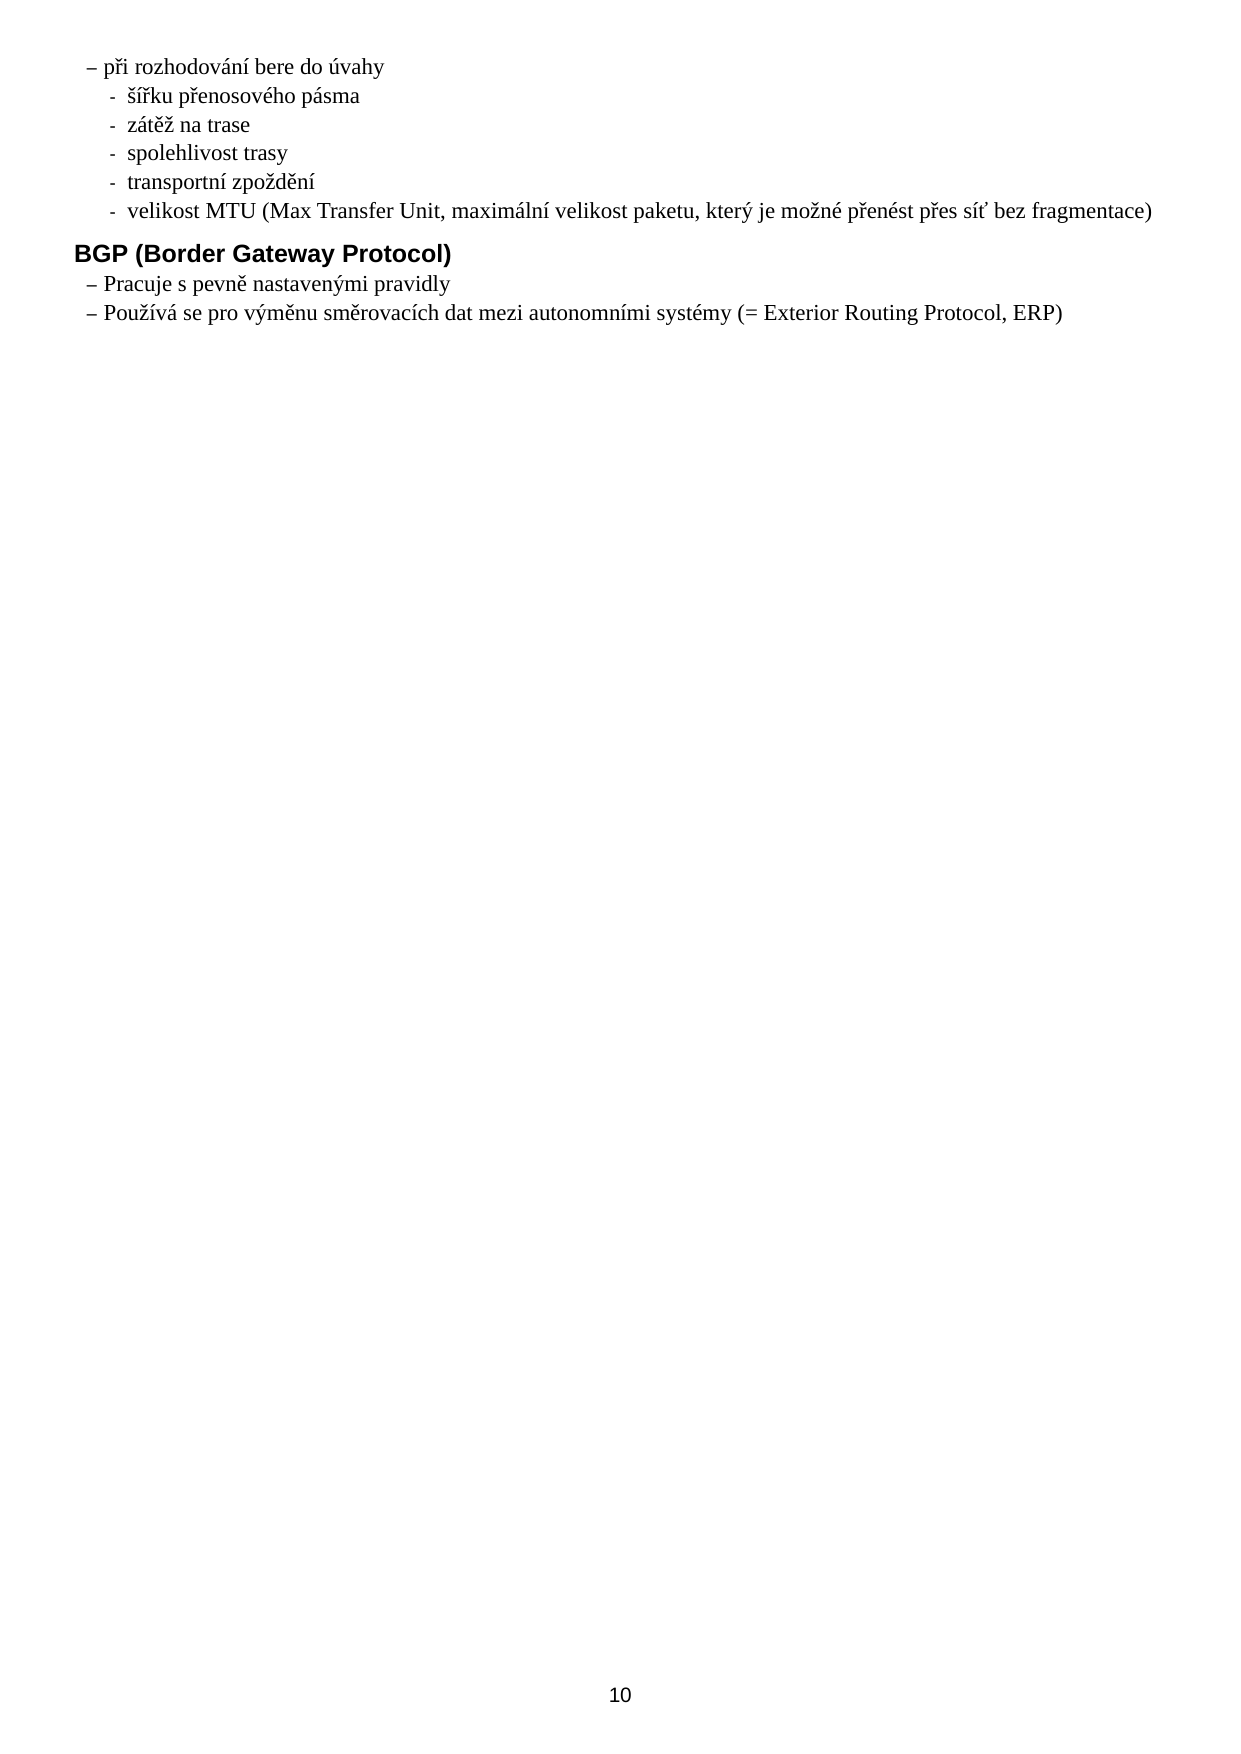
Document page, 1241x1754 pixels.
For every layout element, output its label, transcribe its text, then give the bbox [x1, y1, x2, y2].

subtitle BGP (Border Gateway Protocol) [74, 239, 1166, 267]
list velikost MTU (Max Transfer Unit, maximální velikost paketu, který je možné přenést přes síť bez fragmentace) [109, 197, 1166, 223]
list spolehlivost trasy [109, 139, 1166, 166]
list Používá se pro výměnu směrovacích dat mezi autonomními systémy (= Exterior Routing Protocol, ERP) [86, 298, 1166, 325]
list Pracuje s pevně nastavenými pravidly [86, 270, 1166, 296]
list šířku přenosového pásma [109, 82, 1166, 108]
list při rozhodování bere do úvahy [86, 53, 1166, 79]
list zátěž na trase [109, 111, 1166, 137]
list transportní zpoždění [109, 168, 1166, 194]
